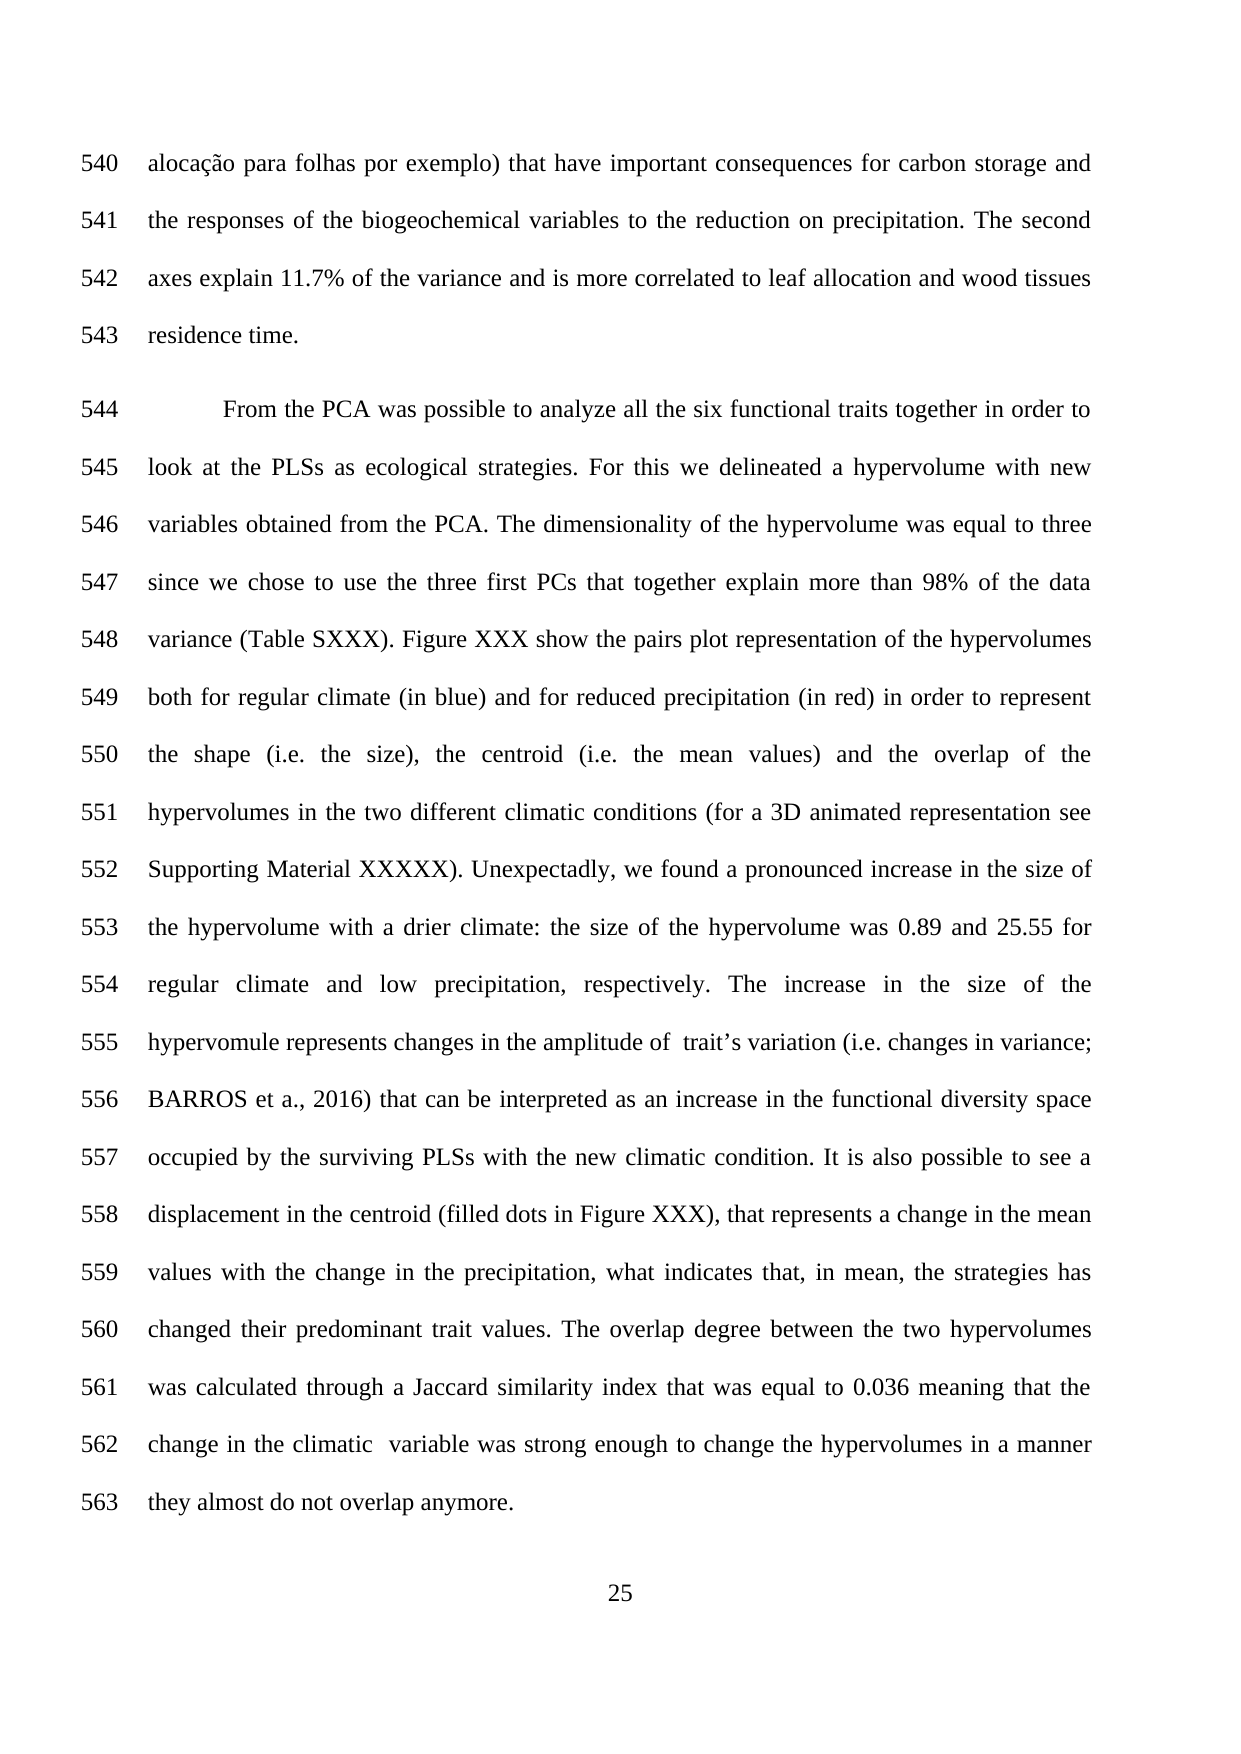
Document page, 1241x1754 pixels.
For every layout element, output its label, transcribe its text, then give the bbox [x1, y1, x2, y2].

text alocação para folhas por exemplo) that have important consequences for carbon storage and the responses of the biogeochemical variables to the reduction on precipitation. The second axes explain 11.7% of the variance and is more correlated to leaf allocation and wood tissues residence time. [148, 148, 1093, 349]
text From the PCA was possible to analyze all the six functional traits together in order to look at the PLSs as ecological strategies. For this we delineated a hypervolume with new variables obtained from the PCA. The dimensionality of the hypervolume was equal to three since we chose to use the three first PCs that together explain more than 98% of the data variance (Table SXXX). Figure XXX show the pairs plot representation of the hypervolumes both for regular climate (in blue) and for reduced precipitation (in red) in order to represent the shape (i.e. the size), the centroid (i.e. the mean values) and the overlap of the hypervolumes in the two different climatic conditions (for a 3D animated representation see Supporting Material XXXXX). Unexpectadly, we found a pronounced increase in the size of the hypervolume with a drier climate: the size of the hypervolume was 0.89 and 25.55 for regular climate and low precipitation, respectively. The increase in the size of the hypervomule represents changes in the amplitude of trait’s variation (i.e. changes in variance; BARROS et a., 2016) that can be interpreted as an increase in the functional diversity space occupied by the surviving PLSs with the new climatic condition. It is also possible to see a displacement in the centroid (filled dots in Figure XXX), that represents a change in the mean values with the change in the precipitation, what indicates that, in mean, the strategies has changed their predominant trait values. The overlap degree between the two hypervolumes was calculated through a Jaccard similarity index that was equal to 0.036 meaning that the change in the climatic variable was strong enough to change the hypervolumes in a manner they almost do not overlap anymore. [148, 394, 1093, 1516]
